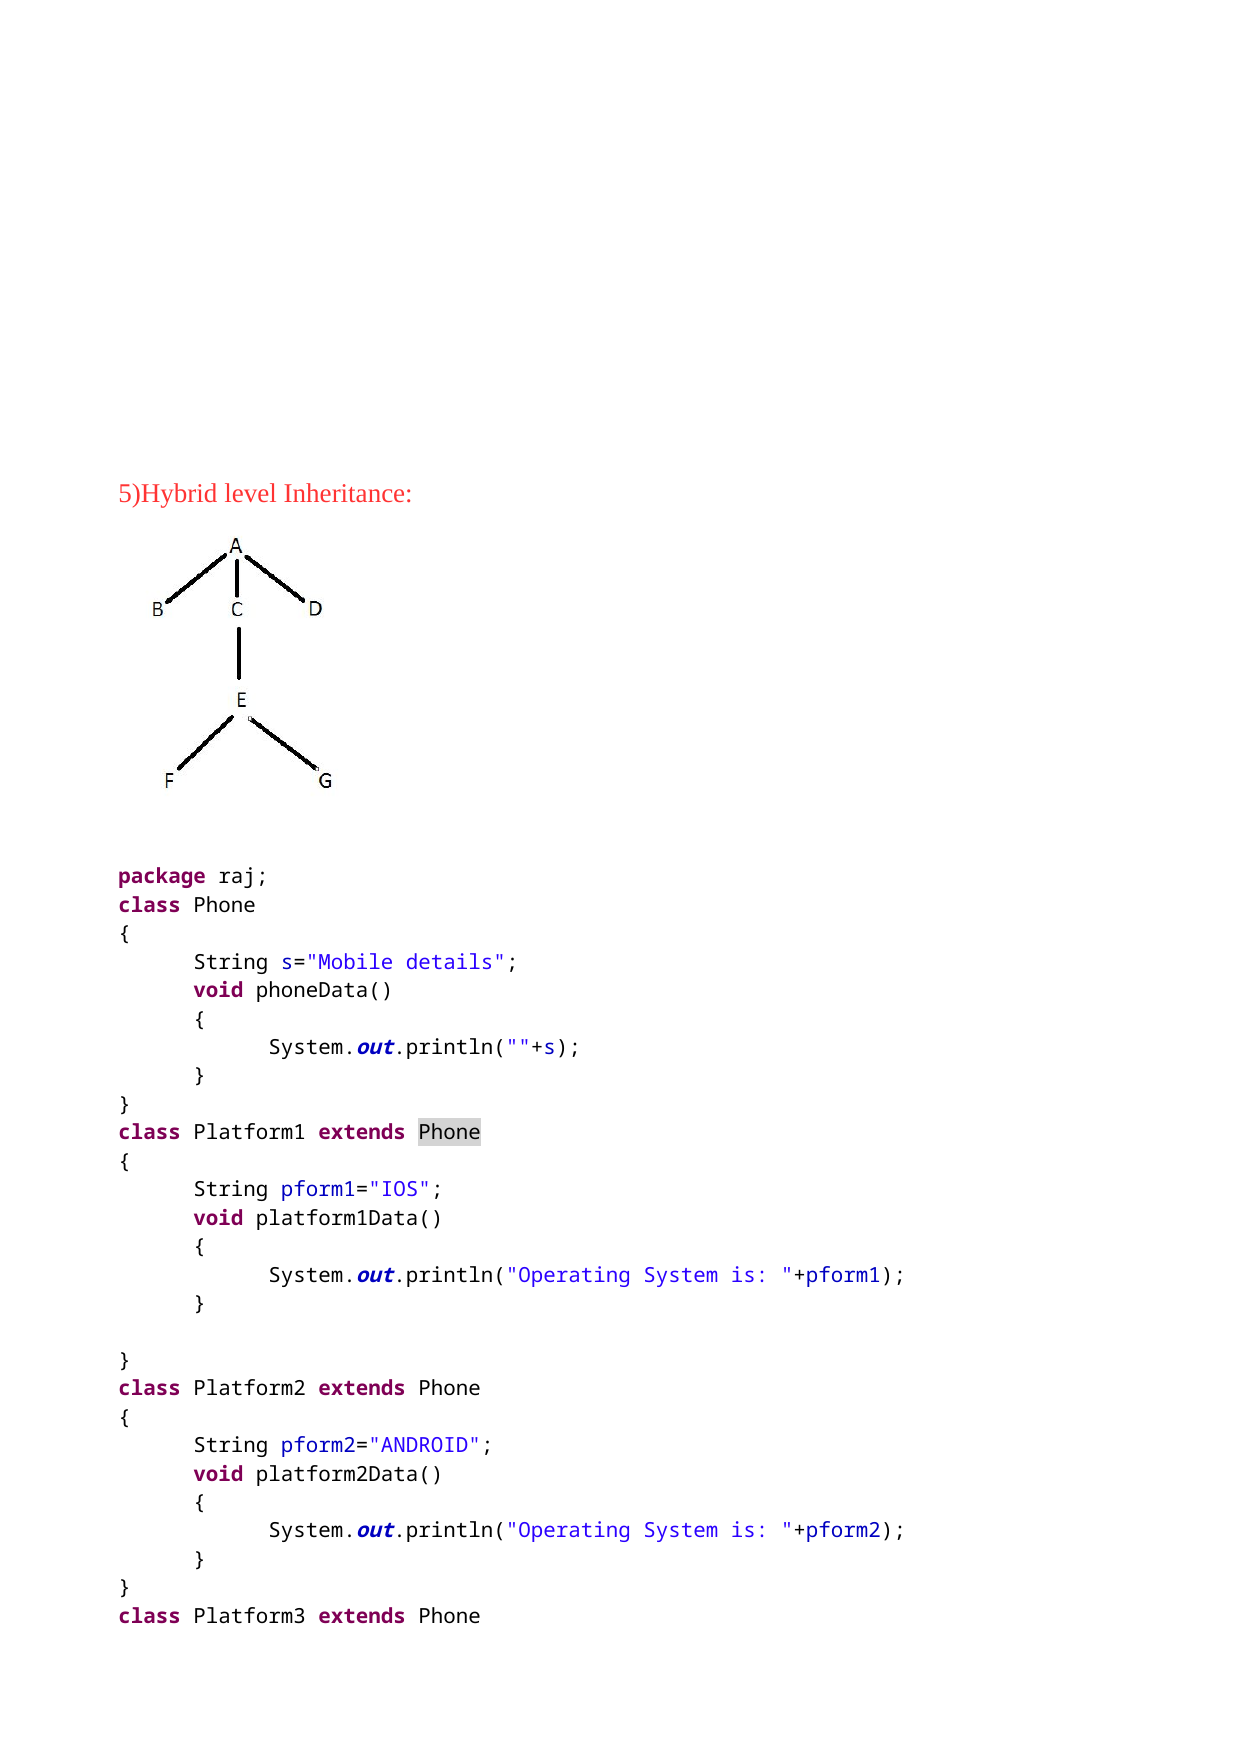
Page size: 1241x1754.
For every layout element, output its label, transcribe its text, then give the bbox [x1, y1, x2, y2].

text } [118, 1572, 1122, 1601]
text } [118, 1061, 1122, 1089]
text void platform2Data() [118, 1459, 1122, 1487]
text class Platform1 extends Phone [118, 1117, 1122, 1146]
text String pform2="ANDROID"; [118, 1430, 1122, 1459]
text System.out.println("Operating System is: "+pform1); [118, 1260, 1122, 1288]
text { [118, 1004, 1122, 1032]
text package raj; [118, 862, 1122, 890]
text { [118, 1487, 1122, 1516]
text String pform1="IOS"; [118, 1174, 1122, 1203]
text void platform1Data() [118, 1203, 1122, 1231]
text class Phone [118, 890, 1122, 918]
text void phoneData() [118, 975, 1122, 1004]
text System.out.println(""+s); [118, 1032, 1122, 1061]
text System.out.println("Operating System is: "+pform2); [118, 1516, 1122, 1544]
text { [118, 1146, 1122, 1174]
text } [118, 1089, 1122, 1117]
text { [118, 1231, 1122, 1260]
picture [118, 508, 371, 824]
text class Platform2 extends Phone [118, 1373, 1122, 1402]
text String s="Mobile details"; [118, 947, 1122, 975]
text } [118, 1288, 1122, 1317]
text } [118, 1544, 1122, 1572]
text { [118, 918, 1122, 947]
text } [118, 1345, 1122, 1373]
text class Platform3 extends Phone [118, 1601, 1122, 1629]
text { [118, 1402, 1122, 1430]
text 5)Hybrid level Inheritance: [118, 477, 1122, 509]
